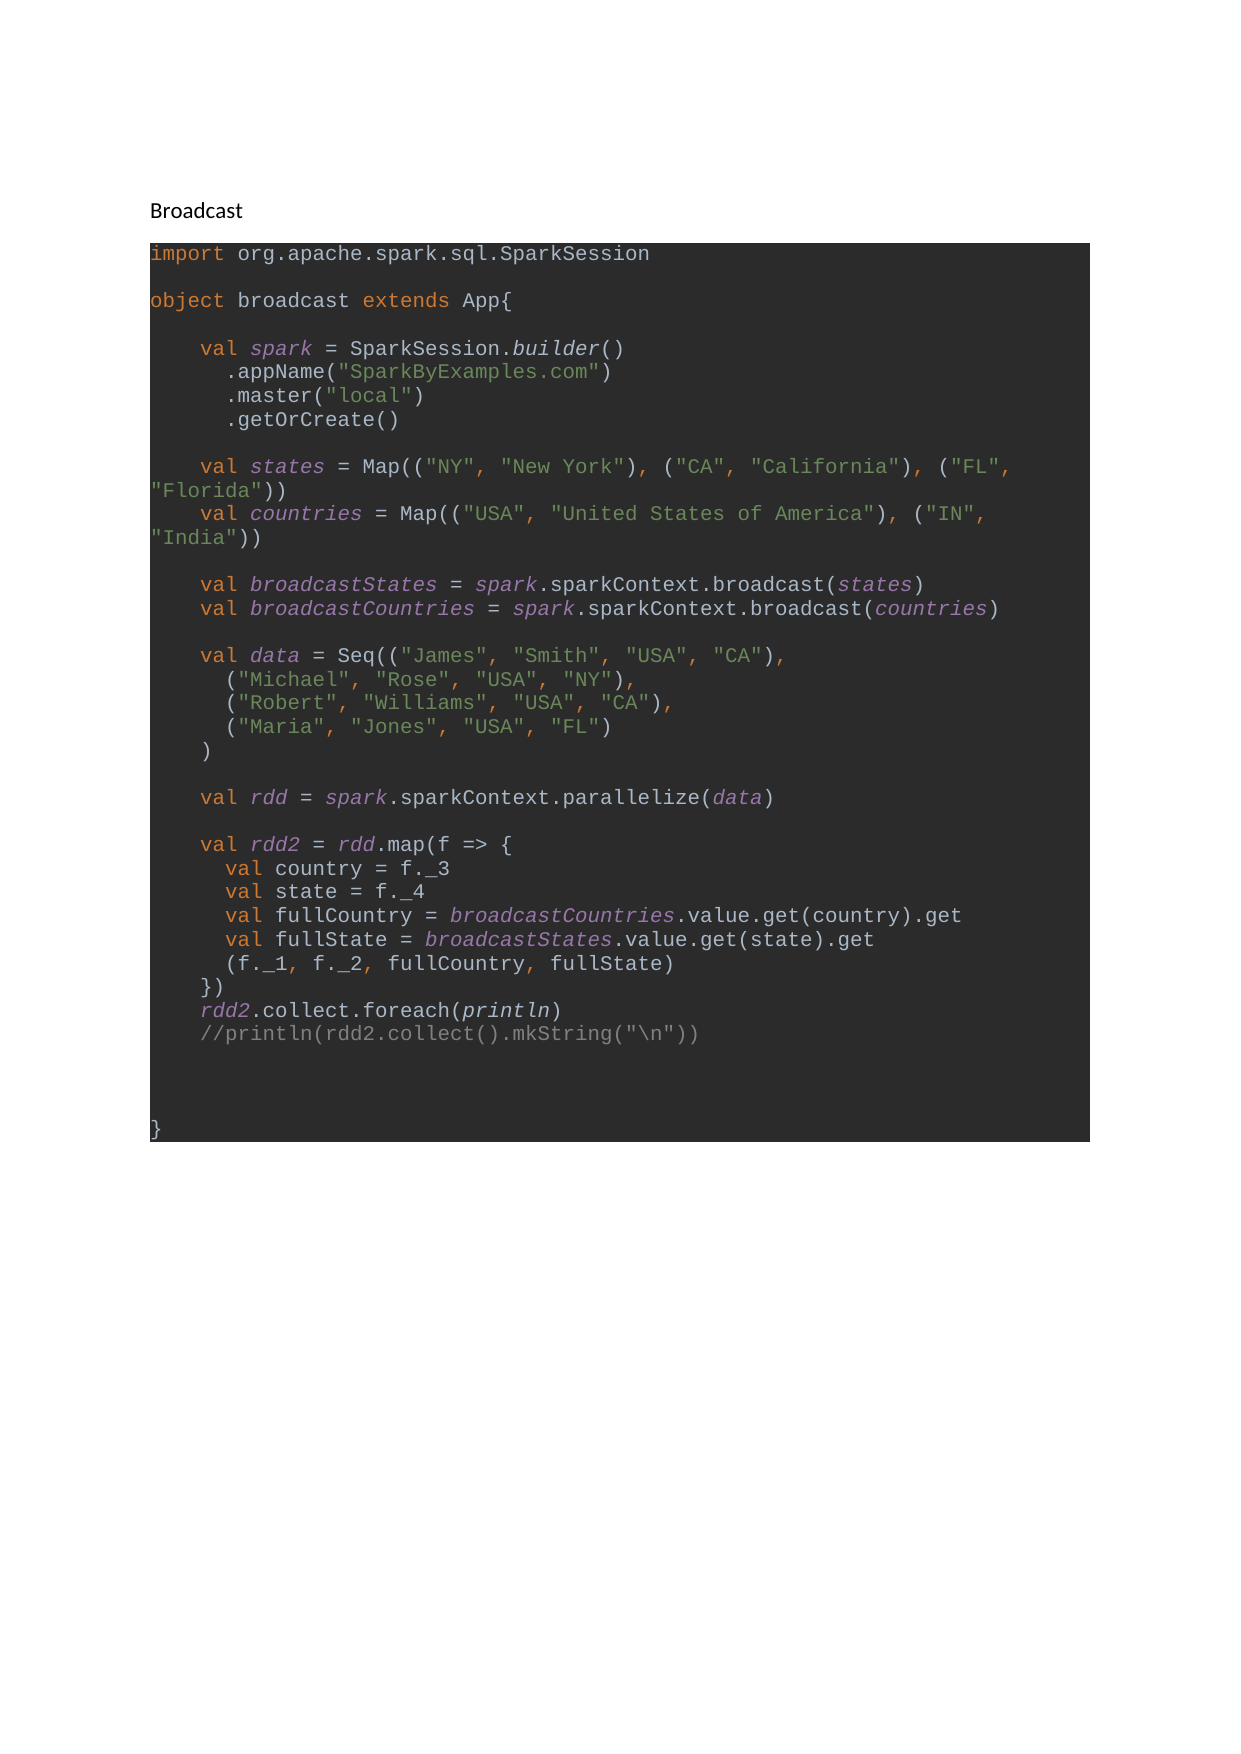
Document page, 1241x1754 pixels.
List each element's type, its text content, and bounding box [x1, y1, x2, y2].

text Broadcast [150, 197, 1090, 224]
text import org.apache.spark.sql.SparkSession object broadcast extends App{ val spark = SparkSession.builder() .appName("SparkByExamples.com") .master("local") .getOrCreate() val states = Map(("NY", "New York"), ("CA", "California"), ("FL", "Florida")) val countries = Map(("USA", "United States of America"), ("IN", "India")) val broadcastStates = spark.sparkContext.broadcast(states) val broadcastCountries = spark.sparkContext.broadcast(countries) val data = Seq(("James", "Smith", "USA", "CA"), ("Michael", "Rose", "USA", "NY"), ("Robert", "Williams", "USA", "CA"), ("Maria", "Jones", "USA", "FL") ) val rdd = spark.sparkContext.parallelize(data) val rdd2 = rdd.map(f => { val country = f._3 val state = f._4 val fullCountry = broadcastCountries.value.get(country).get val fullState = broadcastStates.value.get(state).get (f._1, f._2, fullCountry, fullState) }) rdd2.collect.foreach(println) //println(rdd2.collect().mkString("\n")) } [150, 243, 1090, 1142]
